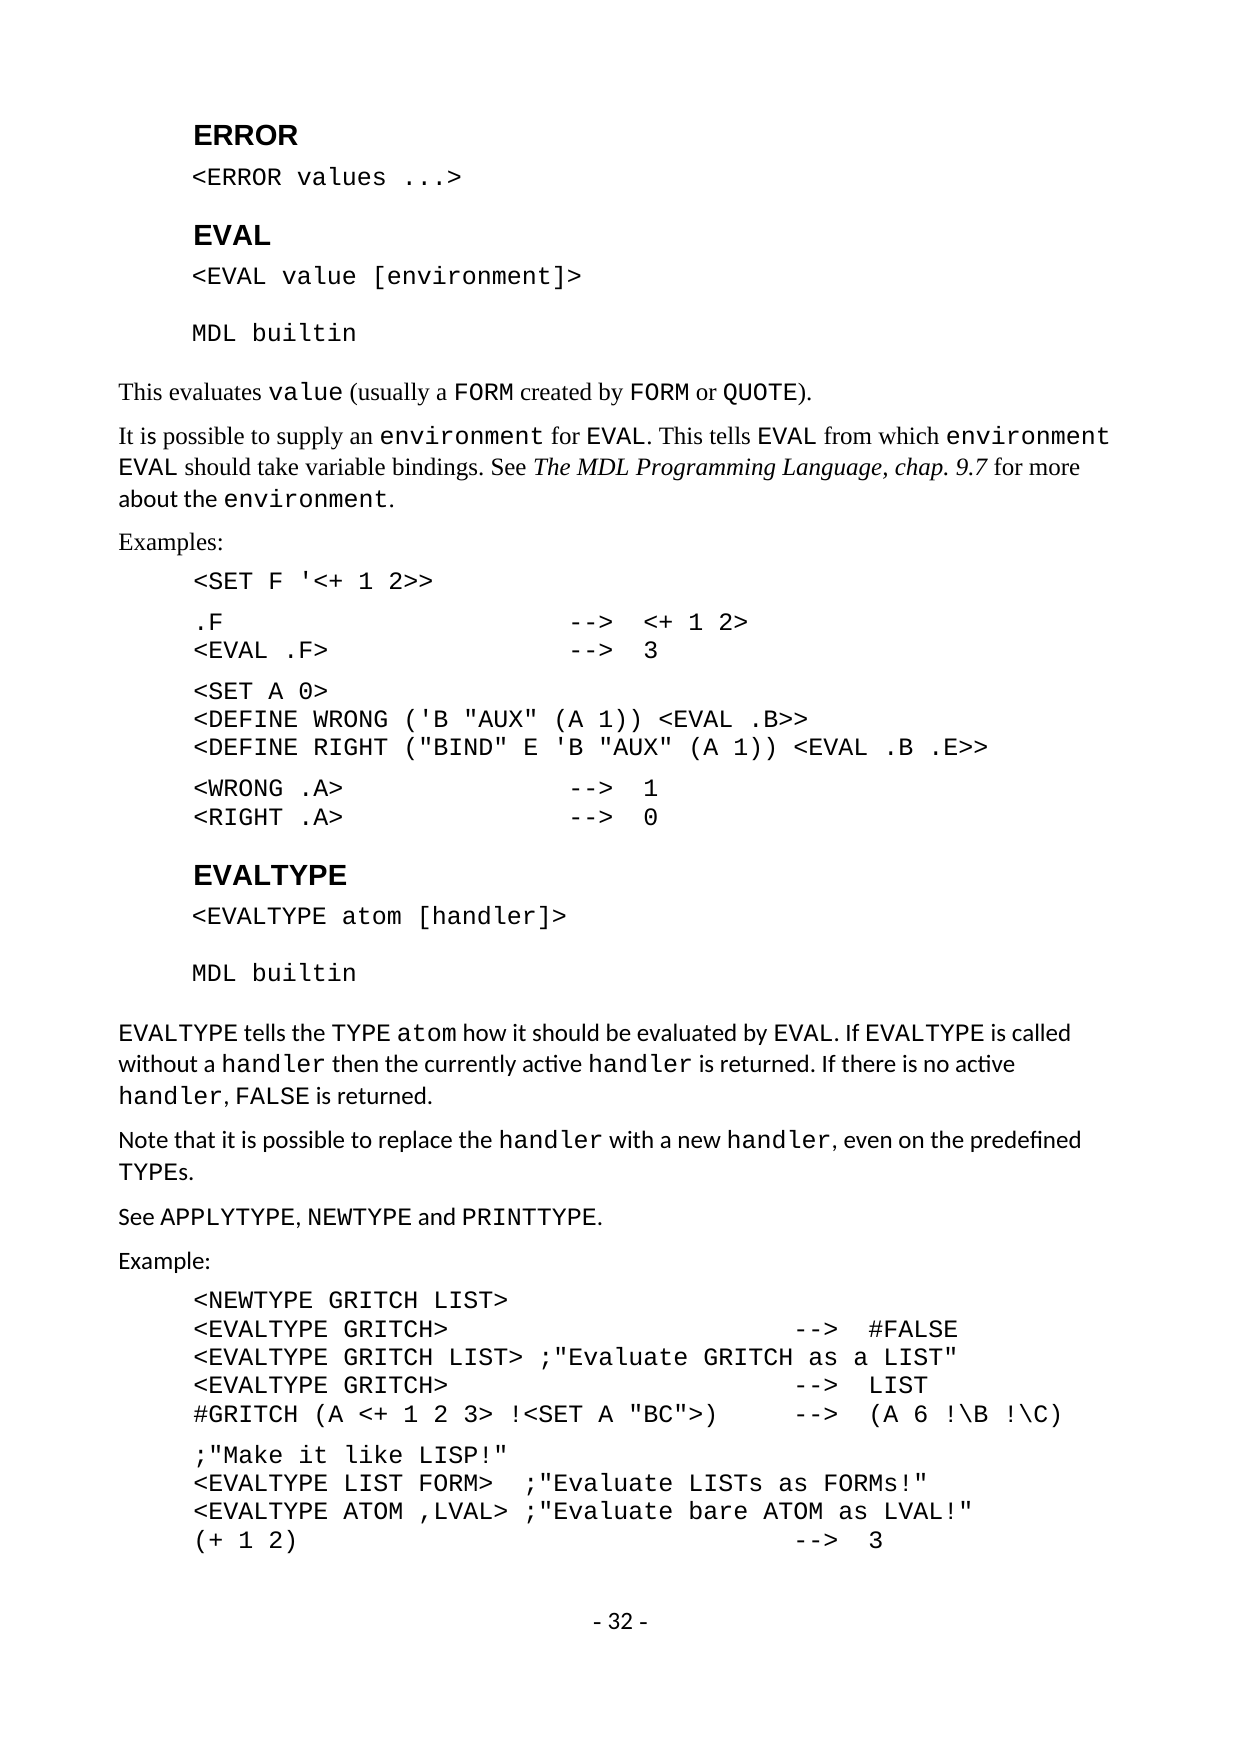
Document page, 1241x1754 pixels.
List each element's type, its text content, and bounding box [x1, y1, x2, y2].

text .F --> <+ 1 2> <EVAL .F> --> 3 [118, 609, 1122, 666]
text <WRONG .A> --> 1 <RIGHT .A> --> 0 [118, 776, 1122, 832]
subtitle ERROR [118, 118, 1122, 152]
text See APPLYTYPE, NEWTYPE and PRINTTYPE. [118, 1201, 1122, 1232]
text EVALTYPE tells the TYPE atom how it should be evaluated by EVAL. If EVALTYPE is called without a handler then the currently active handler is returned. If there is no active handler, FALSE is returned. [118, 1017, 1122, 1112]
text ;"Make it like LISP!" <EVALTYPE LIST FORM> ;"Evaluate LISTs as FORMs!" <EVALTYPE ATOM ,LVAL> ;"Evaluate bare ATOM as LVAL!" (+ 1 2) --> 3 [193, 1442, 1122, 1556]
text <SET A 0> <DEFINE WRONG ('B "AUX" (A 1)) <EVAL .B>> <DEFINE RIGHT ("BIND" E 'B "AUX" (A 1)) <EVAL .B .E>> [118, 678, 1122, 763]
text MDL builtin [192, 960, 1122, 988]
text This evaluates value (usually a FORM created by FORM or QUOTE). [118, 377, 1122, 408]
text MDL builtin [192, 320, 1122, 348]
text <SET F '<+ 1 2>> [118, 568, 1122, 597]
text Examples: [118, 527, 1122, 556]
subtitle EVAL [118, 217, 1122, 251]
text Example: [118, 1245, 1122, 1276]
text <EVAL value [environment]> [192, 263, 1122, 292]
subtitle EVALTYPE [118, 857, 1122, 891]
text Note that it is possible to replace the handler with a new handler, even on the predefined TYPEs. [118, 1125, 1122, 1188]
text <EVALTYPE atom [handler]> [192, 903, 1122, 932]
text It is possible to supply an environment for EVAL. This tells EVAL from which environment EVAL should take variable bindings. See The MDL Programming Language, chap. 9.7 for more about the environment. [118, 420, 1122, 514]
text <NEWTYPE GRITCH LIST> <EVALTYPE GRITCH> --> #FALSE <EVALTYPE GRITCH LIST> ;"Evaluate GRITCH as a LIST" <EVALTYPE GRITCH> --> LIST #GRITCH (A <+ 1 2 3> !<SET A "BC">) --> (A 6 !\B !\C) [193, 1288, 1122, 1430]
text <ERROR values ...> [192, 164, 1122, 192]
